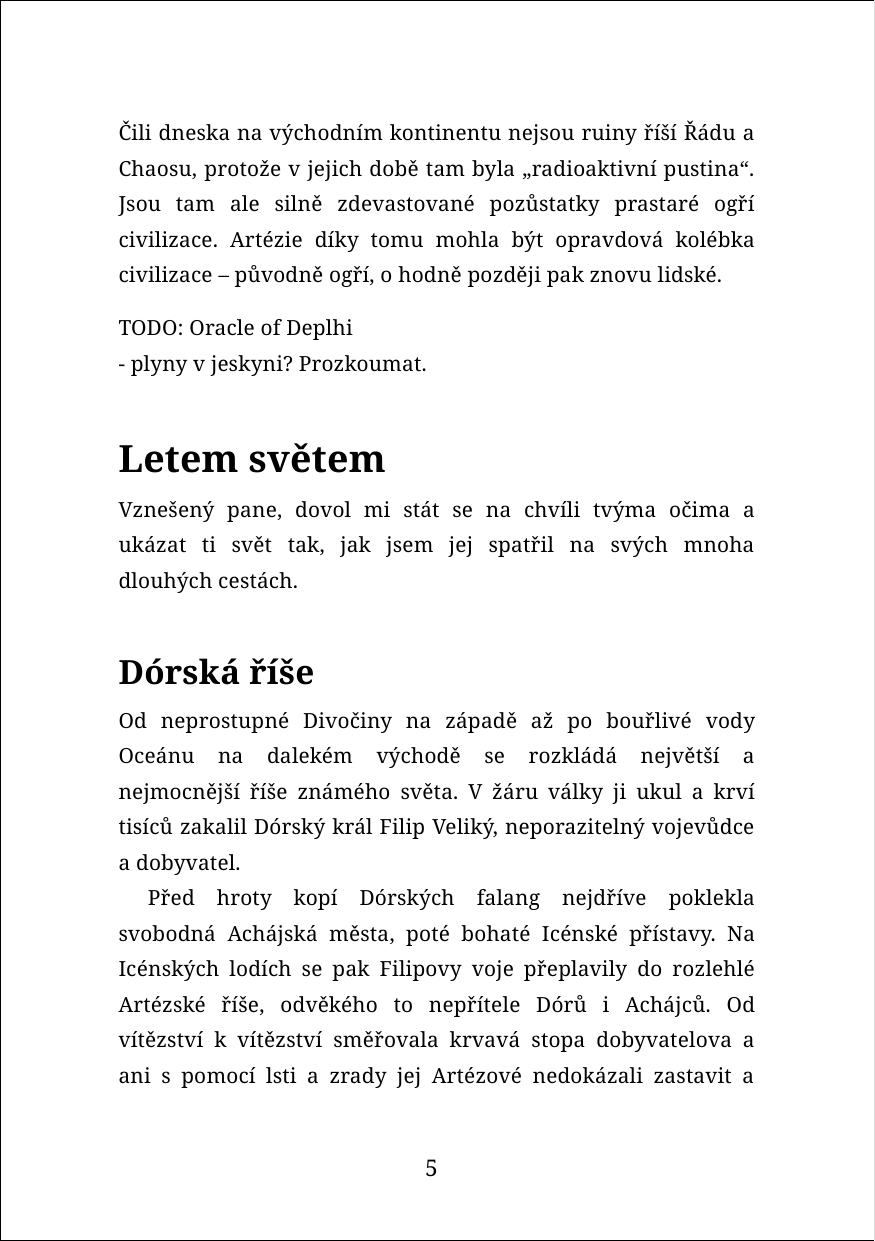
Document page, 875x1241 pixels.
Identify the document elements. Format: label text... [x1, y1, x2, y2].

subtitle Dórská říše [118, 648, 756, 694]
text Čili dneska na východním kontinentu nejsou ruiny říší Řádu a Chaosu, protože v jejich době tam byla „radioaktivní pustina“. Jsou tam ale silně zdevastované pozůstatky prastaré ogří civilizace. Artézie díky tomu mohla být opravdová kolébka civilizace – původně ogří, o hodně později pak znovu lidské. [118, 118, 756, 289]
subtitle Letem světem [118, 432, 756, 483]
text Od neprostupné Divočiny na západě až po bouřlivé vody Oceánu na dalekém východě se rozkládá největší a nejmocnější říše známého světa. V žáru války ji ukul a krví tisíců zakalil Dórský král Filip Veliký, neporazitelný vojevůdce a dobyvatel. Před hroty kopí Dórských falang nejdříve poklekla svobodná Achájská města, poté bohaté Icénské přístavy. Na Icénských lodích se pak Filipovy voje přeplavily do rozlehlé Artézské říše, odvěkého to nepřítele Dórů i Achájců. Od vítězství k vítězství směřovala krvavá stopa dobyvatelova a ani s pomocí lsti a zrady jej Artézové nedokázali zastavit a [118, 706, 756, 1089]
text Vznešený pane, dovol mi stát se na chvíli tvýma očima a ukázat ti svět tak, jak jsem jej spatřil na svých mnoha dlouhých cestách. [118, 495, 756, 594]
text TODO: Oracle of Deplhi - plyny v jeskyni? Prozkoumat. [118, 313, 756, 377]
